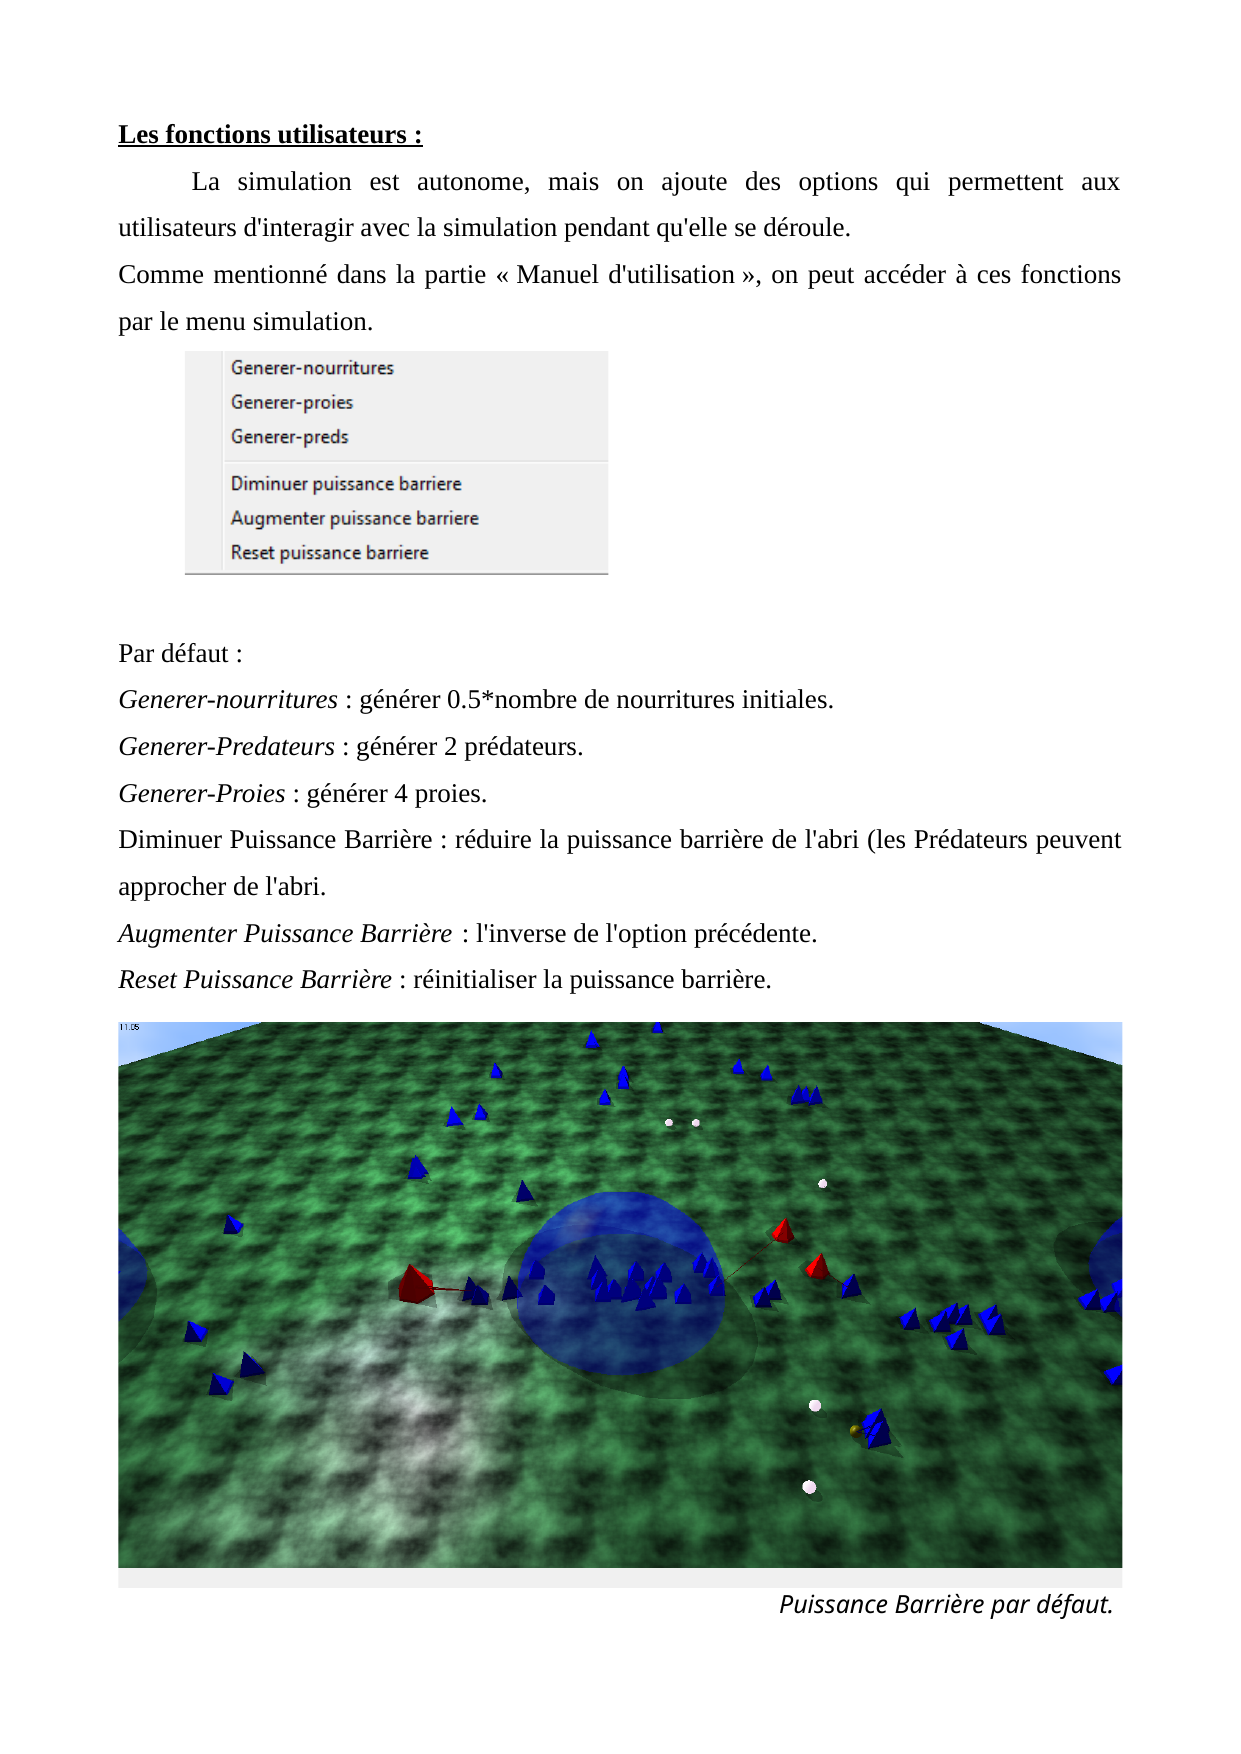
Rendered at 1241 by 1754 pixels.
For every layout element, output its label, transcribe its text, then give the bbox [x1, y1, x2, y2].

text Augmenter Puissance Barrière : l'inverse de l'option précédente. [118, 917, 1122, 948]
text Puissance Barrière par défaut. [118, 1588, 1122, 1621]
picture [118, 1022, 1123, 1588]
text La simulation est autonome, mais on ajoute des options qui permettent aux utilisateurs d'interagir avec la simulation pendant qu'elle se déroule. [118, 165, 1122, 242]
text Generer-Predateurs : générer 2 prédateurs. [118, 730, 1122, 761]
text Generer-nourritures : générer 0.5*nombre de nourritures initiales. [118, 684, 1122, 715]
text Par défaut : [118, 637, 1122, 668]
text Comme mentionné dans la partie « Manuel d'utilisation », on peut accéder à ces fonctions par le menu simulation. [118, 258, 1122, 336]
text Generer-Proies : générer 4 proies. [118, 777, 1122, 808]
text Diminuer Puissance Barrière : réduire la puissance barrière de l'abri (les Prédateurs peuvent approcher de l'abri. [118, 824, 1122, 901]
text Les fonctions utilisateurs : [118, 118, 1122, 149]
picture [184, 351, 609, 575]
text Reset Puissance Barrière : réinitialiser la puissance barrière. [118, 964, 1122, 995]
